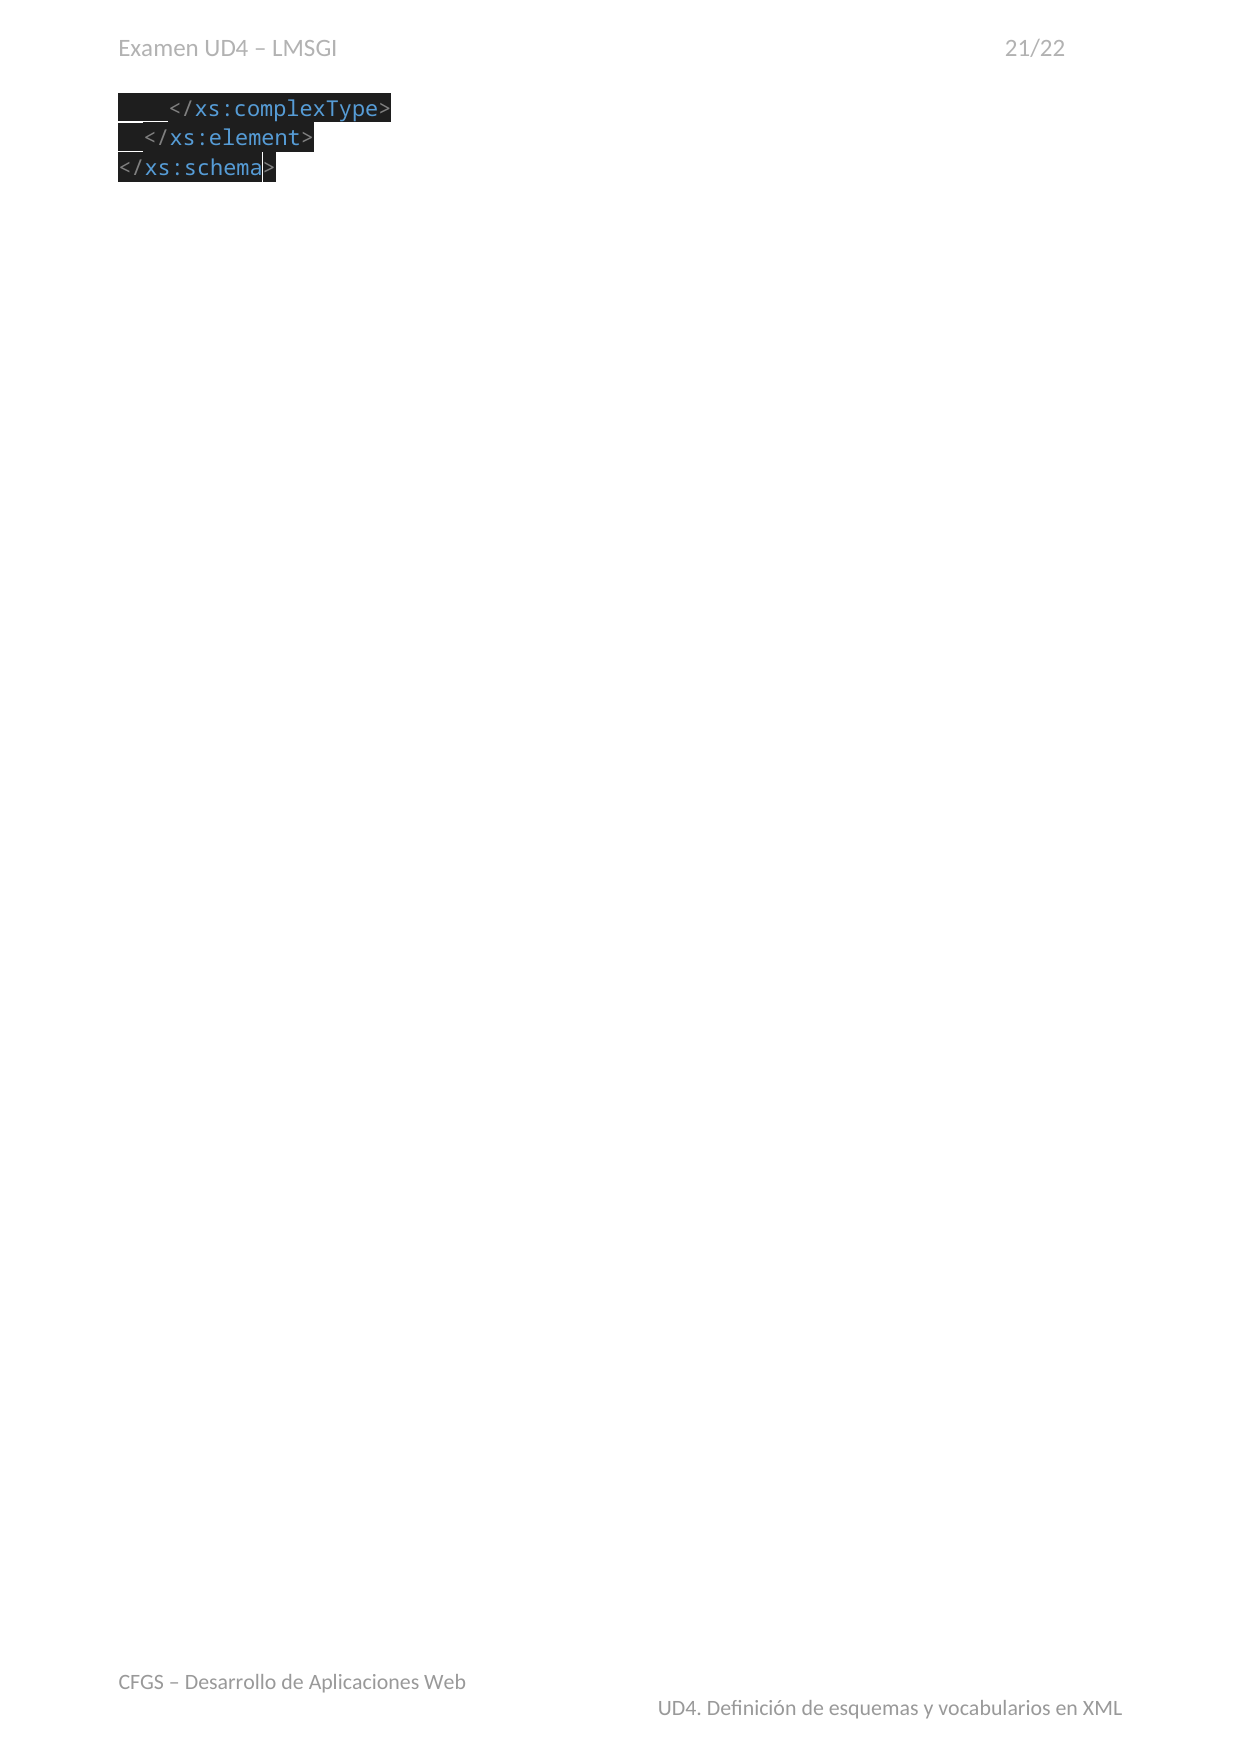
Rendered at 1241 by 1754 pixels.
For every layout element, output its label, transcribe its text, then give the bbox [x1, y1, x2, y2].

text </xs:complexType> [118, 92, 1122, 122]
text </xs:schema> [118, 152, 1122, 182]
text </xs:element> [118, 122, 1122, 152]
